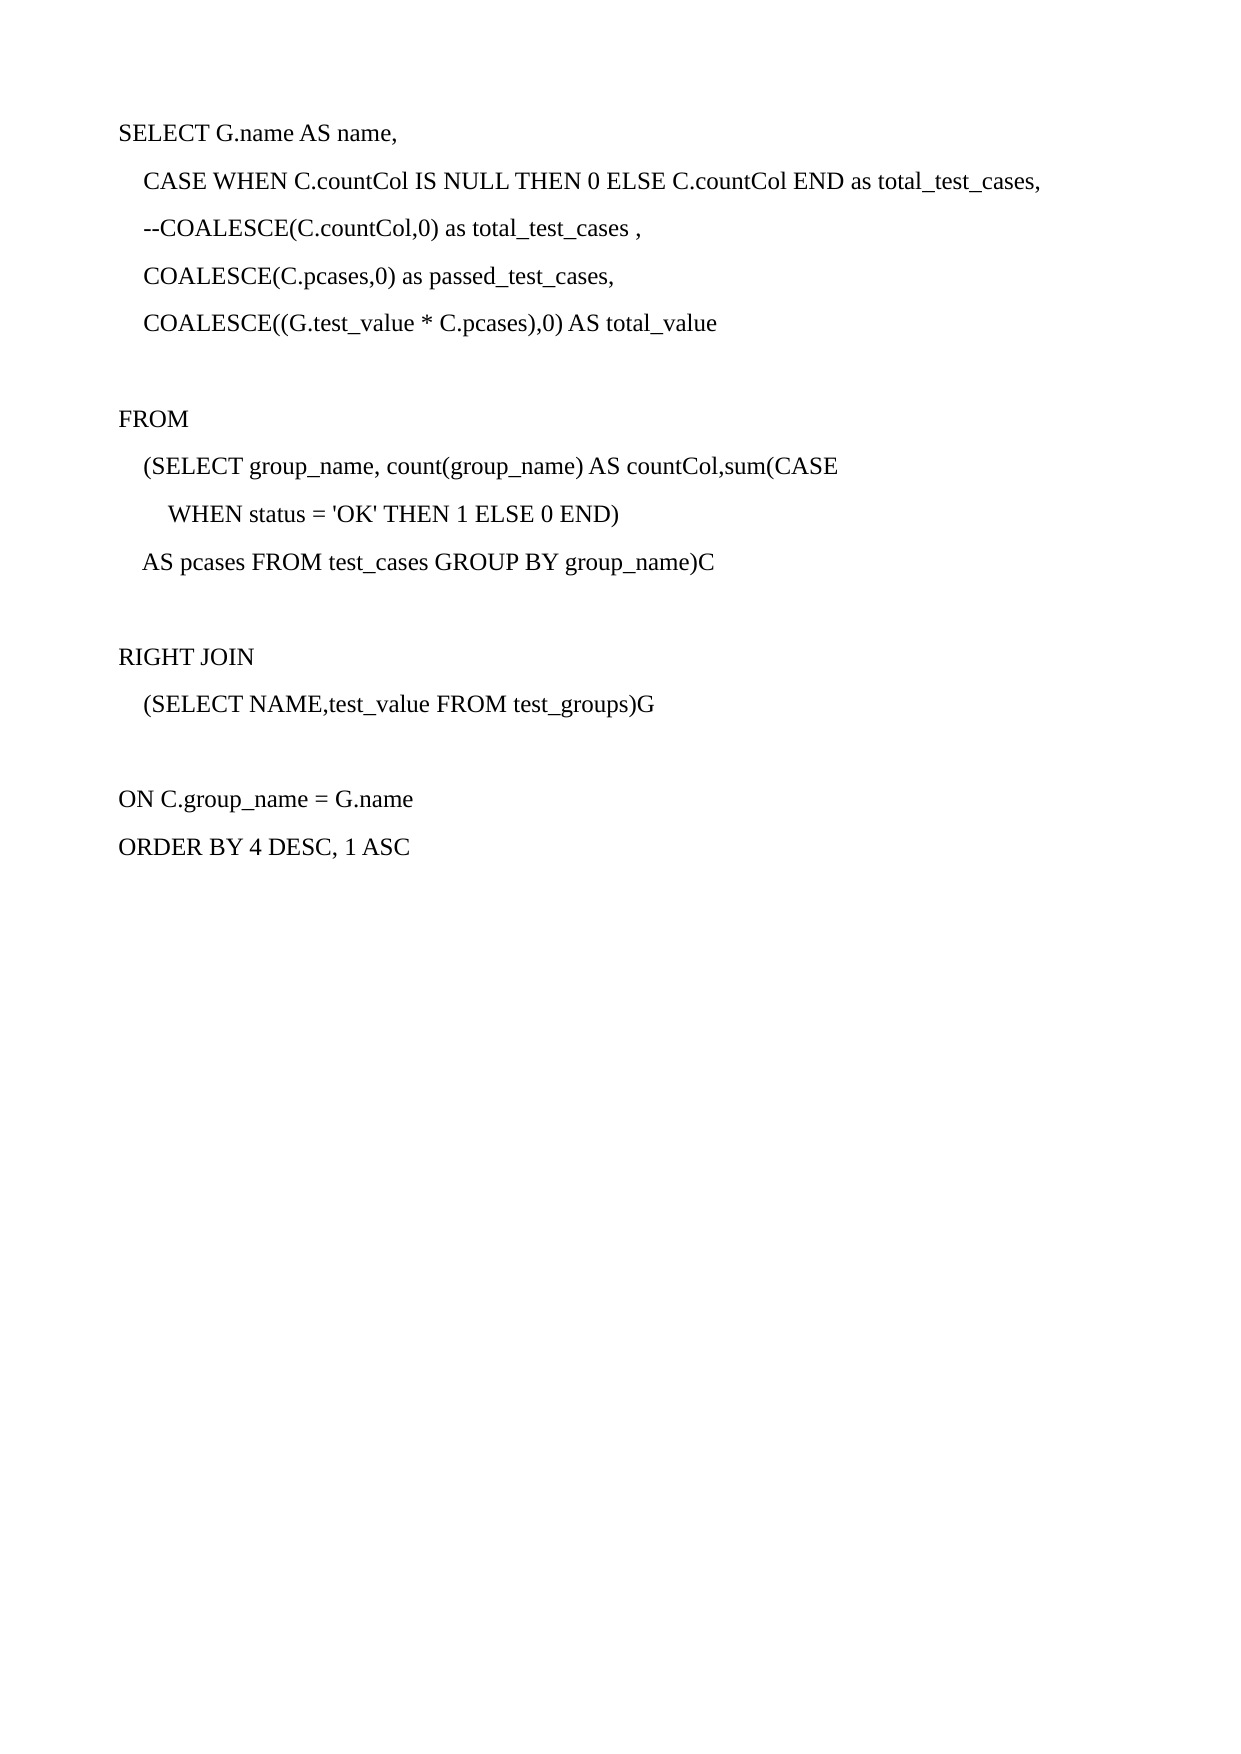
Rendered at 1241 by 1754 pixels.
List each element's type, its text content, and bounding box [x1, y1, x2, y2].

text COALESCE((G.test_value * C.pcases),0) AS total_value [118, 308, 1122, 337]
text SELECT G.name AS name, [118, 118, 1122, 147]
text RIGHT JOIN [118, 642, 1122, 671]
text ORDER BY 4 DESC, 1 ASC [118, 832, 1122, 861]
text WHEN status = 'OK' THEN 1 ELSE 0 END) [118, 499, 1122, 528]
text AS pcases FROM test_cases GROUP BY group_name)C [118, 547, 1122, 575]
text (SELECT group_name, count(group_name) AS countCol,sum(CASE [118, 451, 1122, 480]
text FROM [118, 404, 1122, 432]
text CASE WHEN C.countCol IS NULL THEN 0 ELSE C.countCol END as total_test_cases, [118, 166, 1122, 194]
text --COALESCE(C.countCol,0) as total_test_cases , [118, 213, 1122, 242]
text ON C.group_name = G.name [118, 784, 1122, 813]
text (SELECT NAME,test_value FROM test_groups)G [118, 689, 1122, 718]
text COALESCE(C.pcases,0) as passed_test_cases, [118, 261, 1122, 290]
